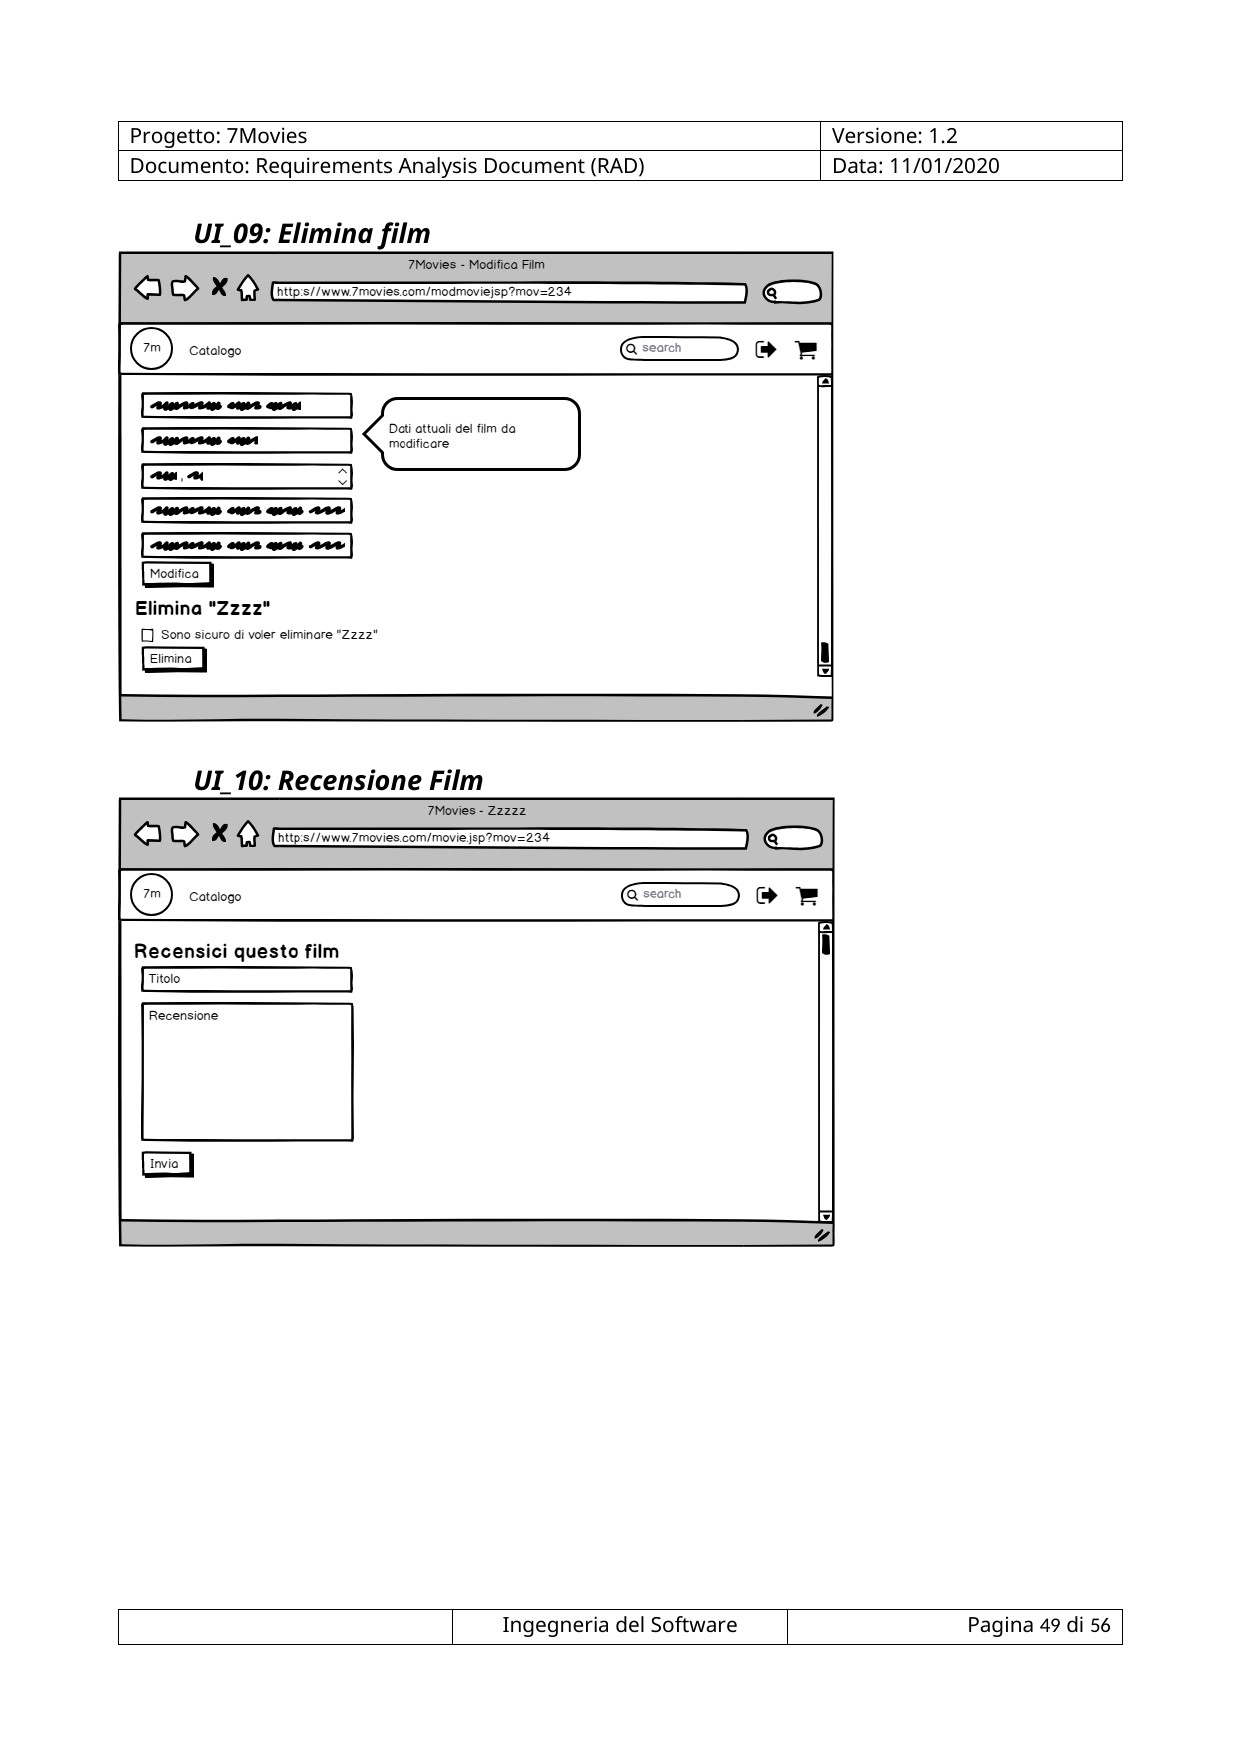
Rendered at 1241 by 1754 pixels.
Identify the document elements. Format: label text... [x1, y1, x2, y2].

text UI_09: Elimina film [118, 215, 1122, 252]
picture [118, 251, 834, 722]
text UI_10: Recensione Film [118, 761, 1122, 798]
picture [118, 797, 835, 1247]
